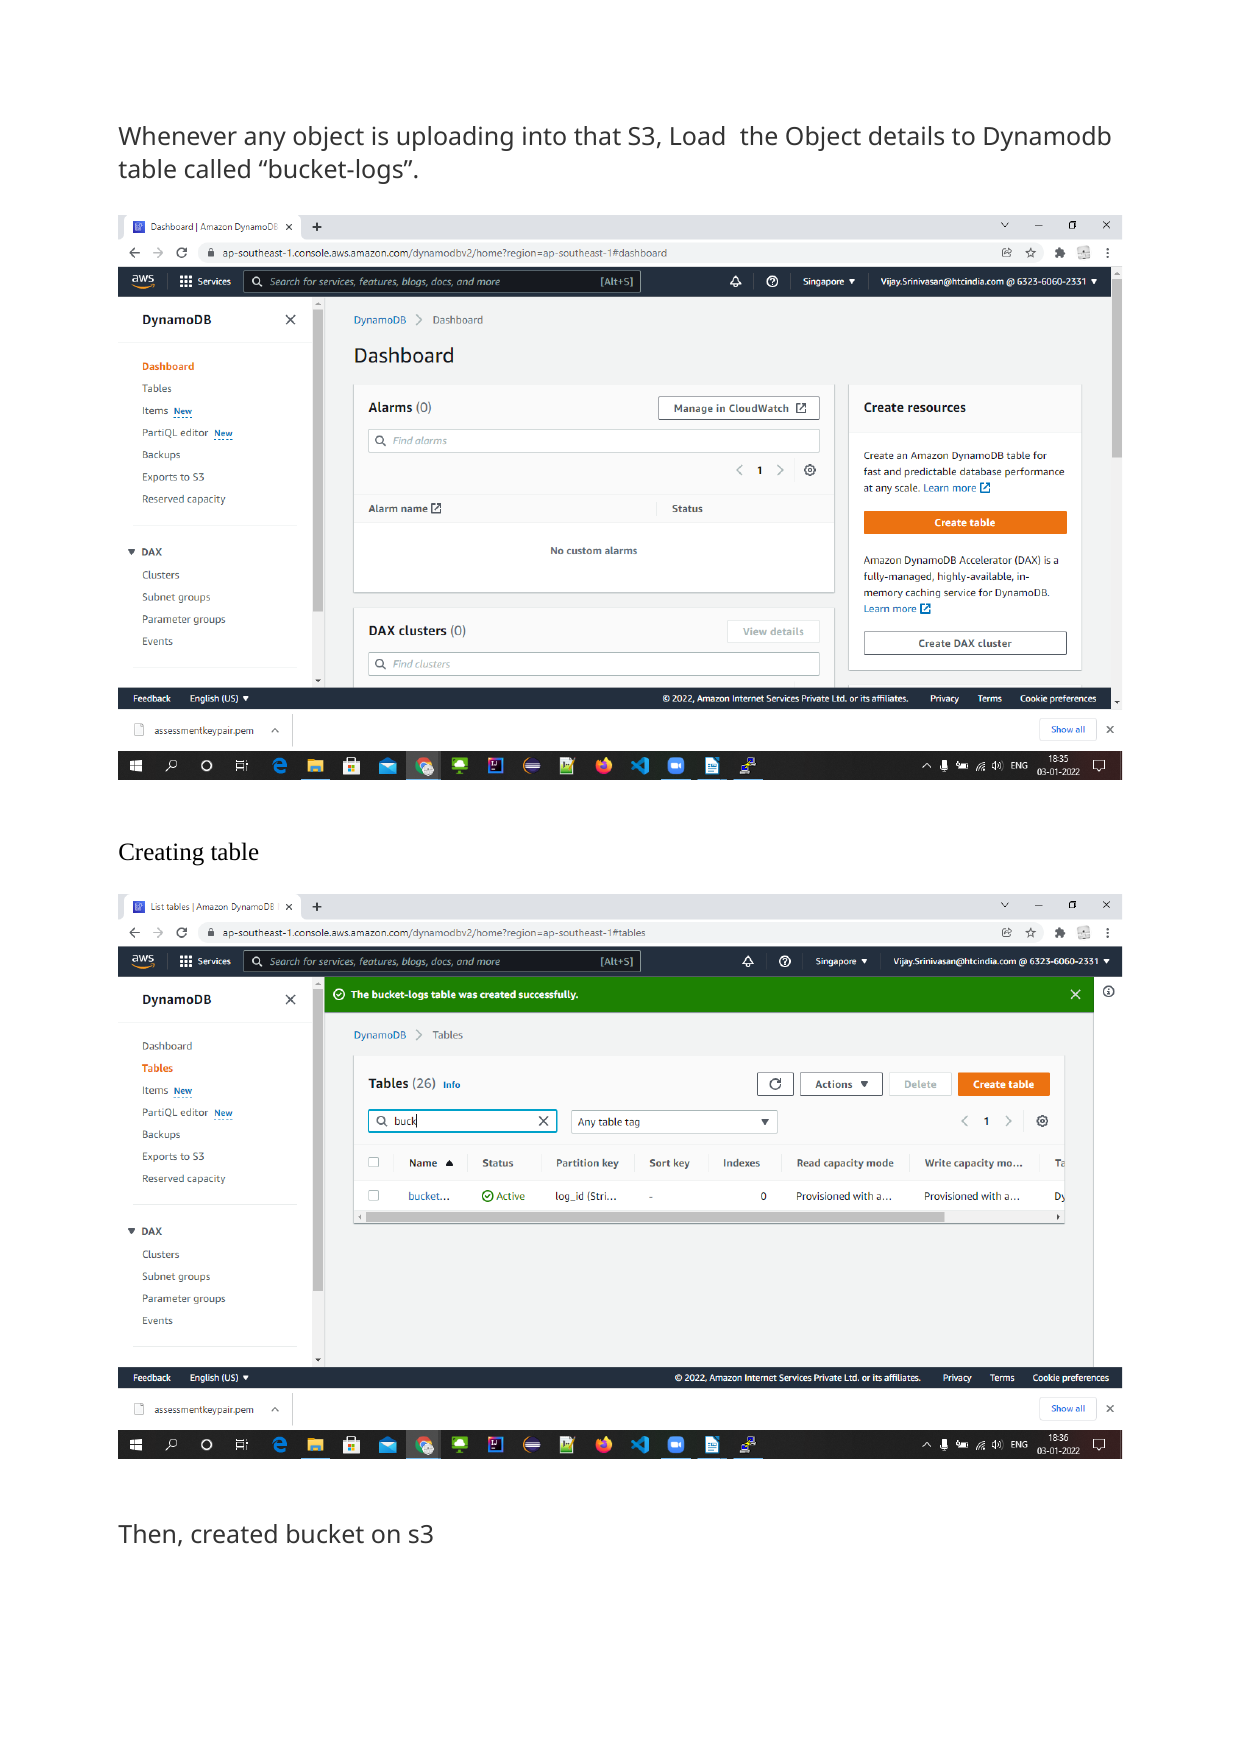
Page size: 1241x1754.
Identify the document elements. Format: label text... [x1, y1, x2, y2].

picture [118, 215, 1123, 780]
picture [118, 894, 1123, 1459]
text Whenever any object is uploading into that S3, Load the Object details to Dynamodb table called “bucket-logs”. [118, 118, 1122, 215]
text Then, created bucket on s3 [118, 1516, 1122, 1550]
text Creating table [118, 837, 1122, 866]
